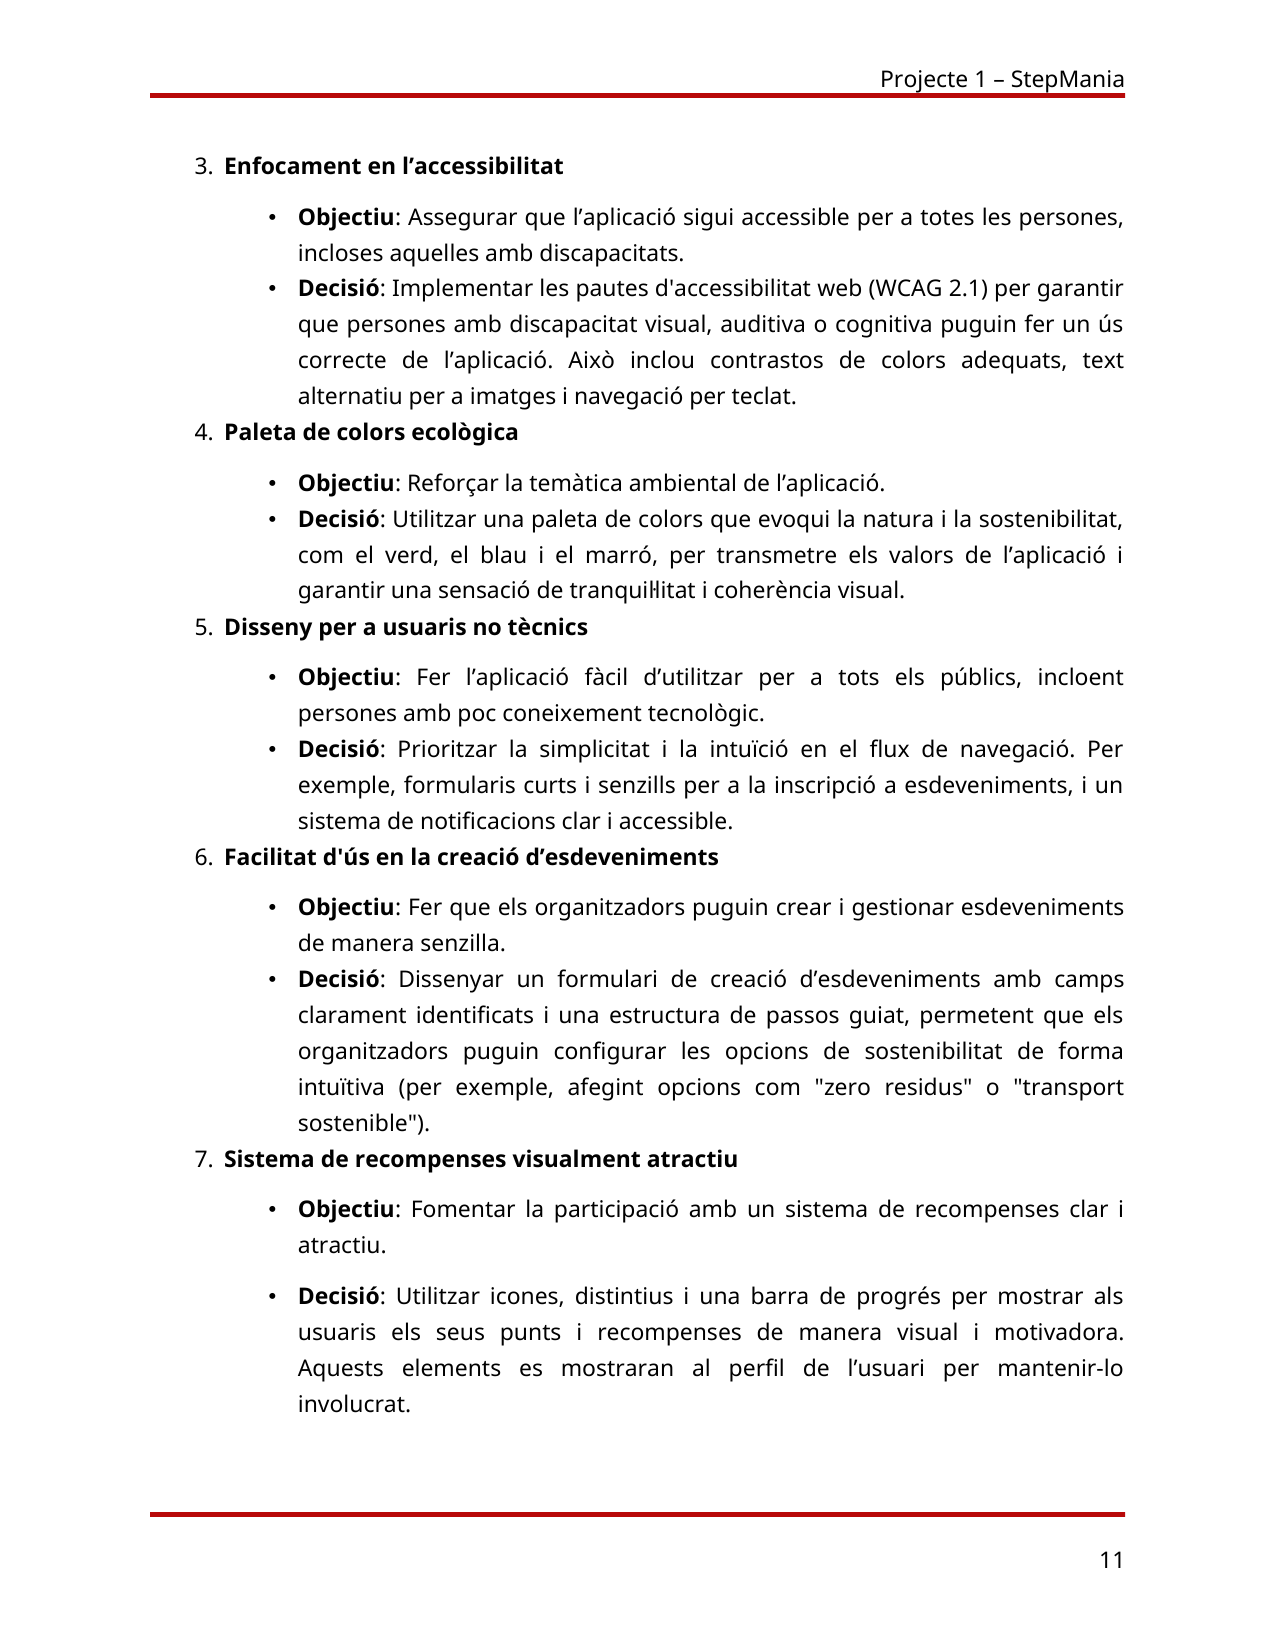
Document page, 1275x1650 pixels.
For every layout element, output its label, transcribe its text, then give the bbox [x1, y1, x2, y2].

list Objectiu: Fer que els organitzadors puguin crear i gestionar esdeveniments de manera senzilla. [268, 891, 1125, 958]
list Decisió: Utilitzar una paleta de colors que evoqui la natura i la sostenibilitat, com el verd, el blau i el marró, per transmetre els valors de l’aplicació i garantir una sensació de tranquil·litat i coherència visual. [268, 503, 1125, 606]
list Decisió: Implementar les pautes d'accessibilitat web (WCAG 2.1) per garantir que persones amb discapacitat visual, auditiva o cognitiva puguin fer un ús correcte de l’aplicació. Això inclou contrastos de colors adequats, text alternatiu per a imatges i navegació per teclat. [268, 272, 1125, 411]
list Decisió: Utilitzar icones, distintius i una barra de progrés per mostrar als usuaris els seus punts i recompenses de manera visual i motivadora. Aquests elements es mostraran al perfil de l’usuari per mantenir-lo involucrat. [268, 1280, 1125, 1419]
list Disseny per a usuaris no tècnics [194, 610, 1125, 642]
list Objectiu: Assegurar que l’aplicació sigui accessible per a totes les persones, incloses aquelles amb discapacitats. [268, 201, 1125, 268]
list Enfocament en l’accessibilitat [194, 150, 1125, 181]
picture [150, 1512, 1125, 1517]
list Sistema de recompenses visualment atractiu [194, 1143, 1125, 1174]
picture [150, 93, 1125, 98]
list Decisió: Prioritzar la simplicitat i la intuïció en el flux de navegació. Per exemple, formularis curts i senzills per a la inscripció a esdeveniments, i un sistema de notificacions clar i accessible. [268, 733, 1125, 836]
list Objectiu: Fer l’aplicació fàcil d’utilitzar per a tots els públics, incloent persones amb poc coneixement tecnològic. [268, 661, 1125, 728]
list Objectiu: Reforçar la temàtica ambiental de l’aplicació. [268, 467, 1125, 498]
list Paleta de colors ecològica [194, 416, 1125, 447]
list Objectiu: Fomentar la participació amb un sistema de recompenses clar i atractiu. [268, 1193, 1125, 1260]
list Facilitat d'ús en la creació d’esdeveniments [194, 841, 1125, 872]
list Decisió: Dissenyar un formulari de creació d’esdeveniments amb camps clarament identificats i una estructura de passos guiat, permetent que els organitzadors puguin configurar les opcions de sostenibilitat de forma intuïtiva (per exemple, afegint opcions com "zero residus" o "transport sostenible"). [268, 963, 1125, 1138]
